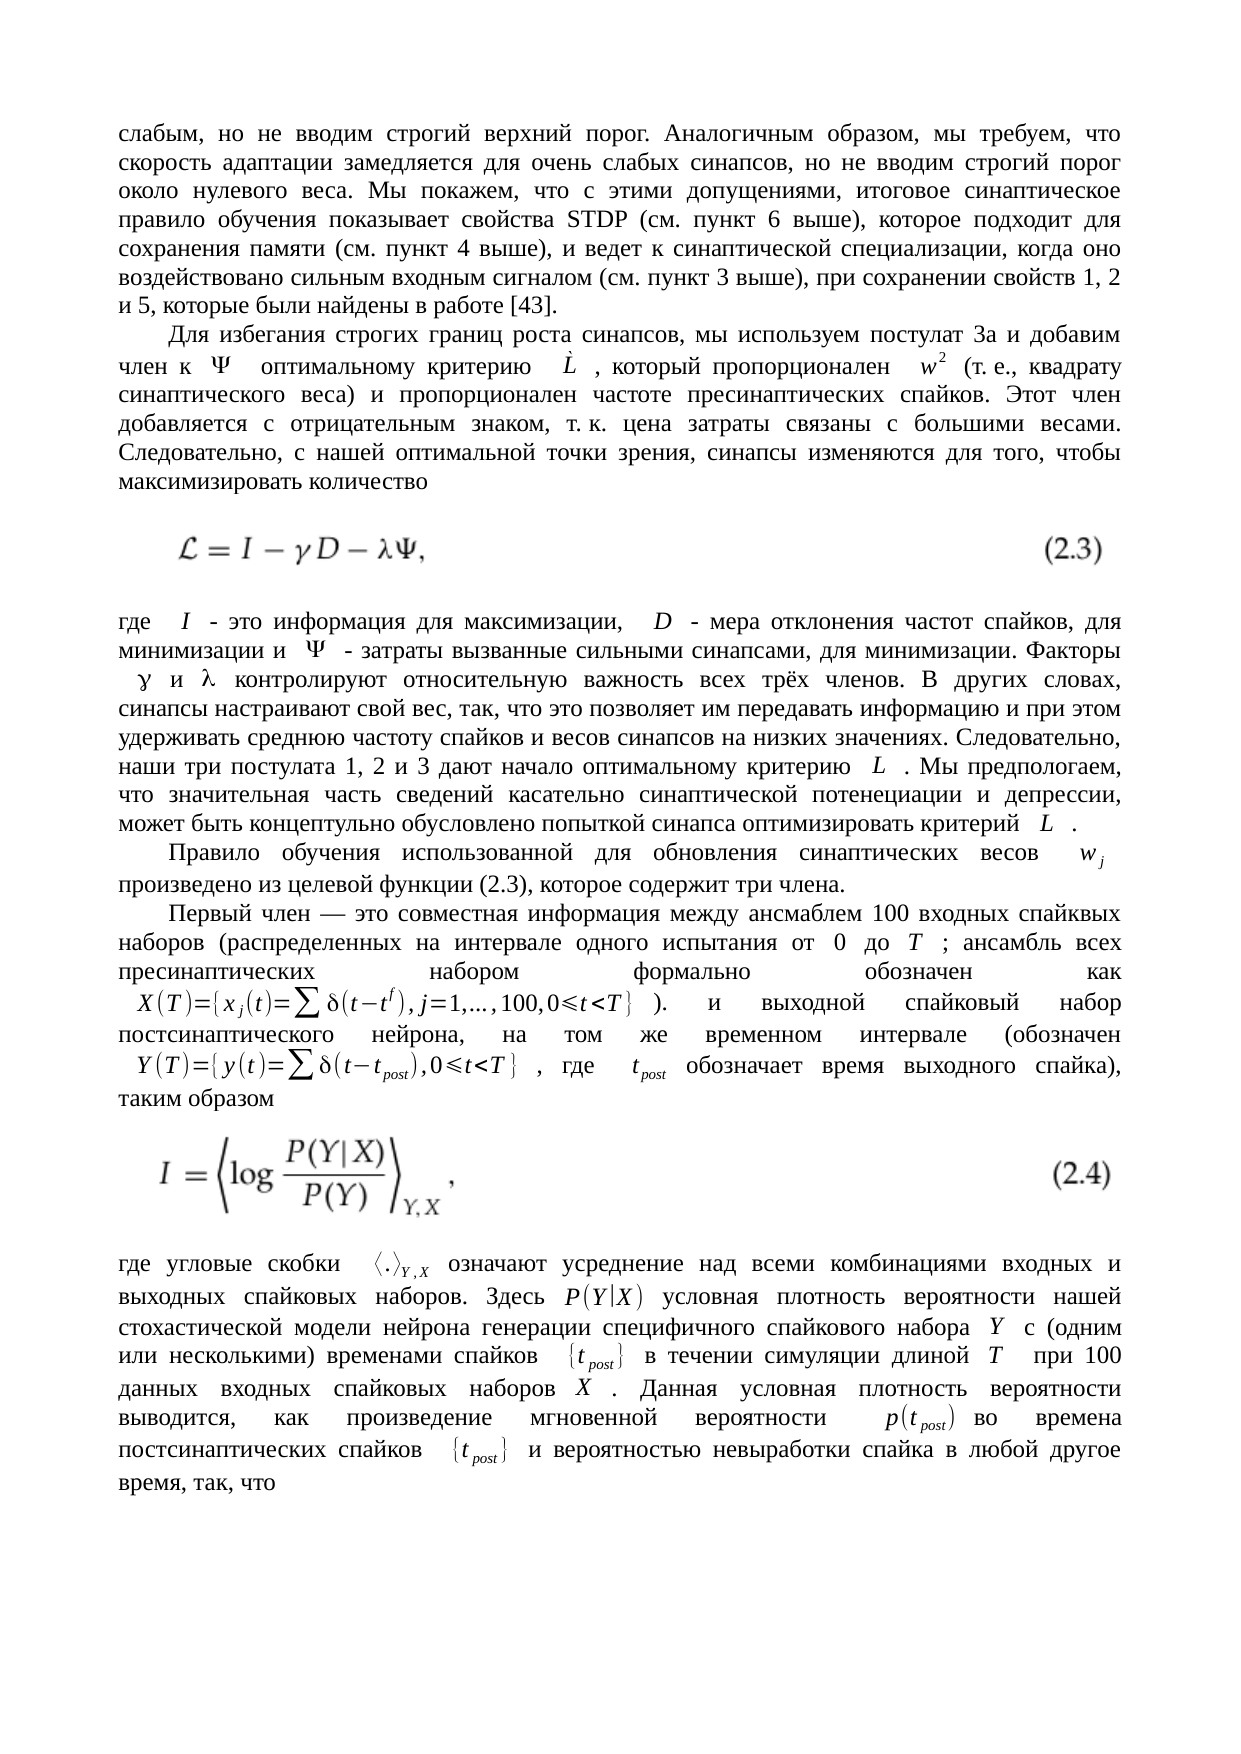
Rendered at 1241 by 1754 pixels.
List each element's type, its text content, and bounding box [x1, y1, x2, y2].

text где - это информация для максимизации, - мера отклонения частот спайков, для минимизации и- затраты вызванные сильными синапсами, для минимизации. Факторы иконтролируют относительную важность всех трёх членов. В других словах, синапсы настраивают свой вес, так, что это позволяет им передавать информацию и при этом удерживать среднюю частоту спайков и весов синапсов на низких значениях. Следовательно, наши три постулата 1, 2 и 3 дают начало оптимальному критерию. Мы предпологаем, что значительная часть сведений касательно синаптической потенециации и депрессии, может быть концептульно обусловлено попыткой синапса оптимизировать критерий. [118, 607, 1122, 837]
text Правило обучения использованной для обновления синаптических весов произведено из целевой функции (2.3), которое содержит три члена. [118, 837, 1122, 898]
text В этих ранних теоретических работах, синаптическая потенциация искусственно останавливалась на некотором верхнем пороге (и синаптическая депрессия останавливалась при ), таким образом, гарантировалось, что вес оставался в диапазоне . В данной статье, мы рассматриваем более реалистичное предположение, что сильным синапсам, более правдоподобно поддаваться депрессии, чем слабым, но не вводим строгий верхний порог. Аналогичным образом, мы требуем, что скорость адаптации замедляется для очень слабых синапсов, но не вводим строгий порог около нулевого веса. Мы покажем, что с этими допущениями, итоговое синаптическое правило обучения показывает свойства STDP (см. пункт 6 выше), которое подходит для сохранения памяти (см. пункт 4 выше), и ведет к синаптической специализации, когда оно воздействовано сильным входным сигналом (см. пункт 3 выше), при сохранении свойств 1, 2 и 5, которые были найдены в работе [43]. [118, 118, 1122, 319]
text Первый член — это совместная информация между ансмаблем 100 входных спайквых наборов (распределенных на интервале одного испытания отдо; ансамбль всех пресинаптических набором формально обозначен как ). и выходной спайковый набор постсинаптического нейрона, на том же временном интервале (обозначен , где обозначает время выходного спайка), таким образом [118, 898, 1122, 1111]
picture [118, 1111, 1123, 1249]
text где угловые скобки означают усреднение над всеми комбинациями входных и выходных спайковых наборов. Здесьусловная плотность вероятности нашей стохастической модели нейрона генерации специфичного спайкового наборас (одним или несколькими) временами спайков в течении симуляции длиной при 100 данных входных спайковых наборов. Данная условная плотность вероятности выводится, как произведение мгновенной вероятности во времена постсинаптических спайков и вероятностью невыработки спайка в любой другое время, так, что [118, 1249, 1122, 1495]
picture [118, 494, 1123, 607]
text Для избегания строгих границ роста синапсов, мы используем постулат 3а и добавим член к оптимальному критерию , который пропорционален (т. е., квадрату синаптического веса) и пропорционален частоте пресинаптических спайков. Этот член добавляется с отрицательным знаком, т. к. цена затраты связаны с большими весами. Следовательно, с нашей оптимальной точки зрения, синапсы изменяются для того, чтобы максимизировать количество [118, 319, 1122, 494]
